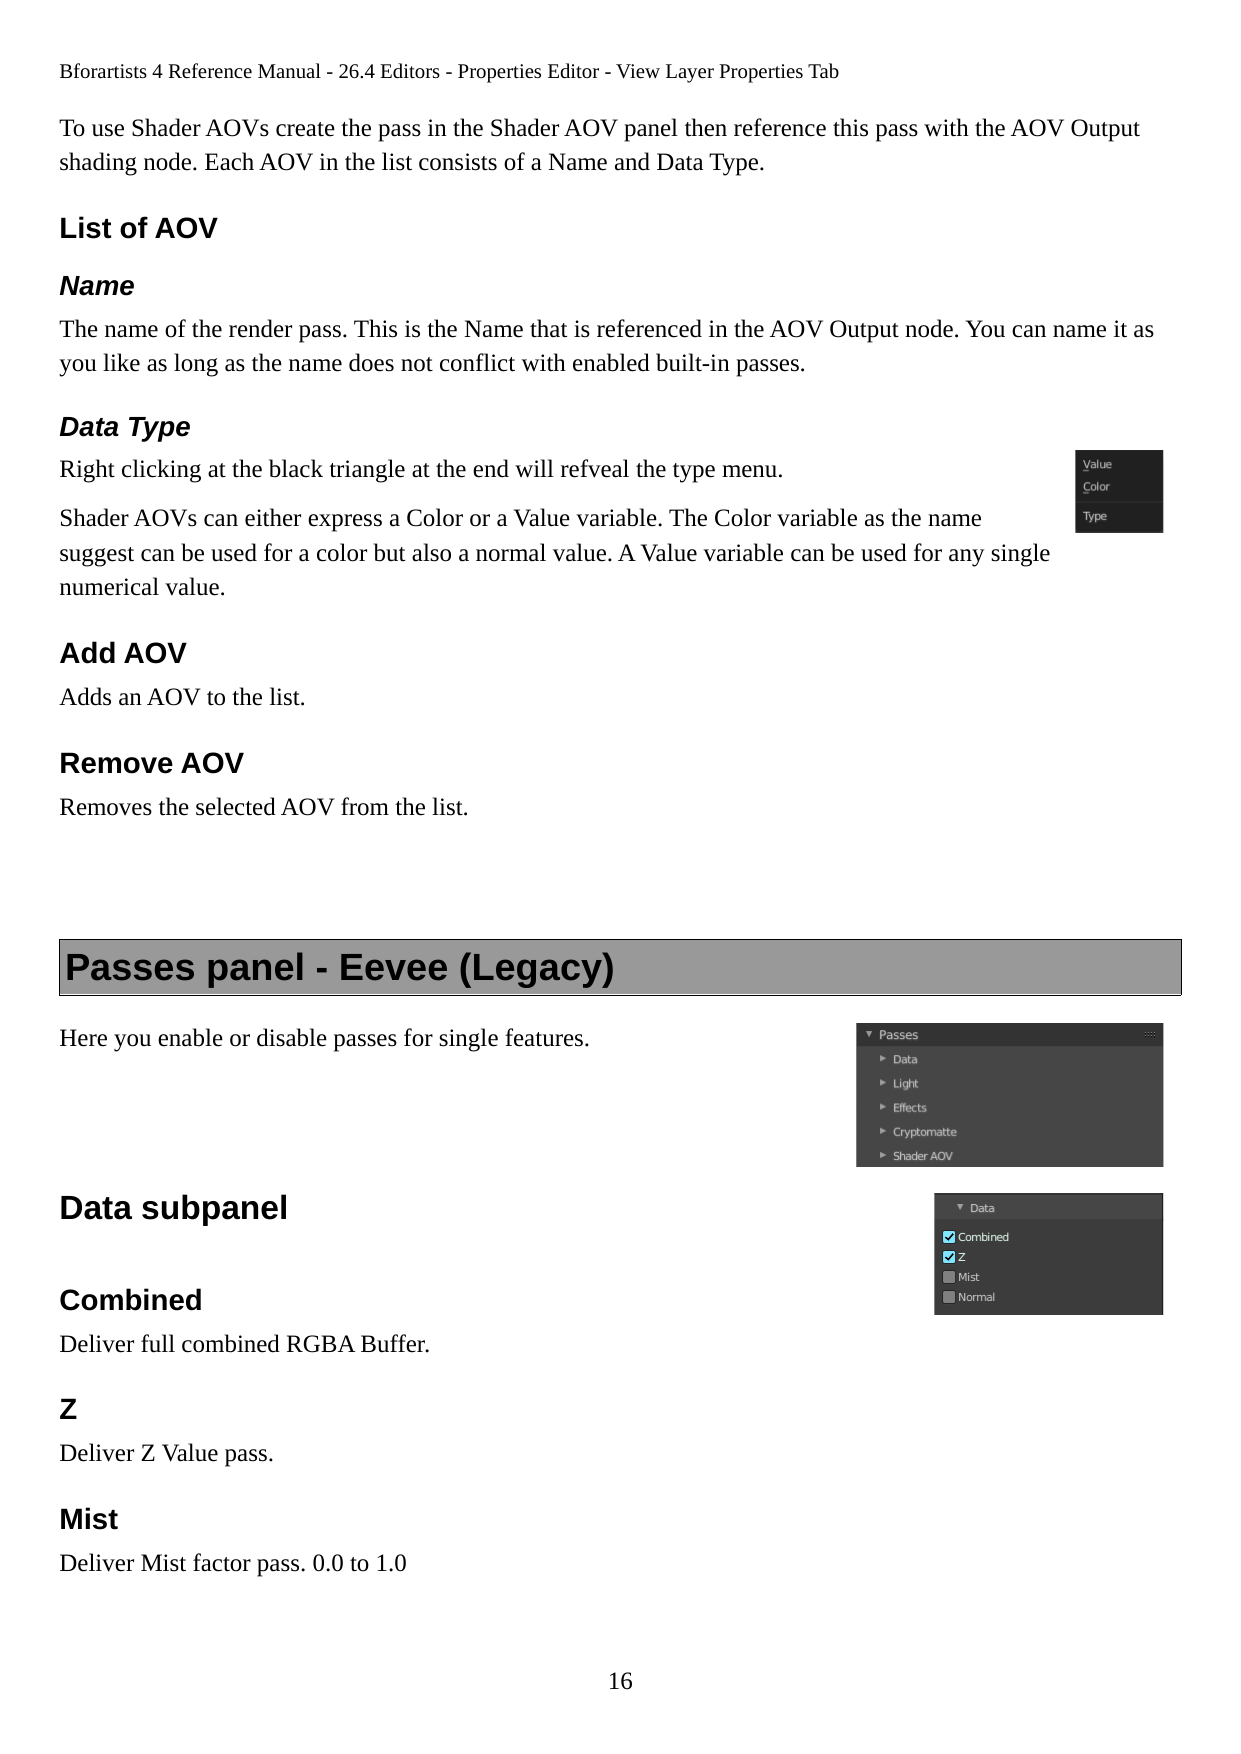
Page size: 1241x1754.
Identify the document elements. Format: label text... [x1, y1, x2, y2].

text To use Shader AOVs create the pass in the Shader AOV panel then reference this pass with the AOV Output shading node. Each AOV in the list consists of a Name and Data Type. [59, 113, 1181, 176]
subtitle Combined [59, 1282, 1181, 1316]
subtitle Mist [59, 1502, 1181, 1536]
text Deliver Mist factor pass. 0.0 to 1.0 [59, 1548, 1181, 1577]
text Here you enable or disable passes for single features. [59, 1023, 856, 1052]
text Deliver full combined RGBA Buffer. [59, 1329, 1181, 1357]
text The name of the render pass. This is the Name that is referenced in the AOV Output node. You can name it as you like as long as the name does not conflict with enabled built-in passes. [59, 314, 1181, 377]
subtitle Remove AOV [59, 746, 1181, 779]
text Shader AOVs can either express a Color or a Value variable. The Color variable as the name suggest can be used for a color but also a normal value. A Value variable can be used for any single numerical value. [59, 503, 1181, 601]
subtitle List of AOV [59, 211, 1181, 244]
subtitle Data Type [59, 410, 1181, 442]
text Deliver Z Value pass. [59, 1438, 1181, 1467]
subtitle Add AOV [59, 636, 1181, 670]
picture [934, 1193, 1164, 1315]
picture [1075, 450, 1164, 533]
text Adds an AOV to the list. [59, 682, 1181, 711]
table_header Passes panel - Eevee (Legacy) [60, 940, 1181, 994]
subtitle Data subpanel [59, 1188, 1181, 1227]
subtitle Z [59, 1392, 1181, 1426]
picture [856, 1023, 1164, 1167]
text Right clicking at the black triangle at the end will refveal the type menu. [59, 454, 1075, 483]
text Removes the selected AOV from the list. [59, 792, 1181, 821]
subtitle Name [59, 269, 1181, 301]
